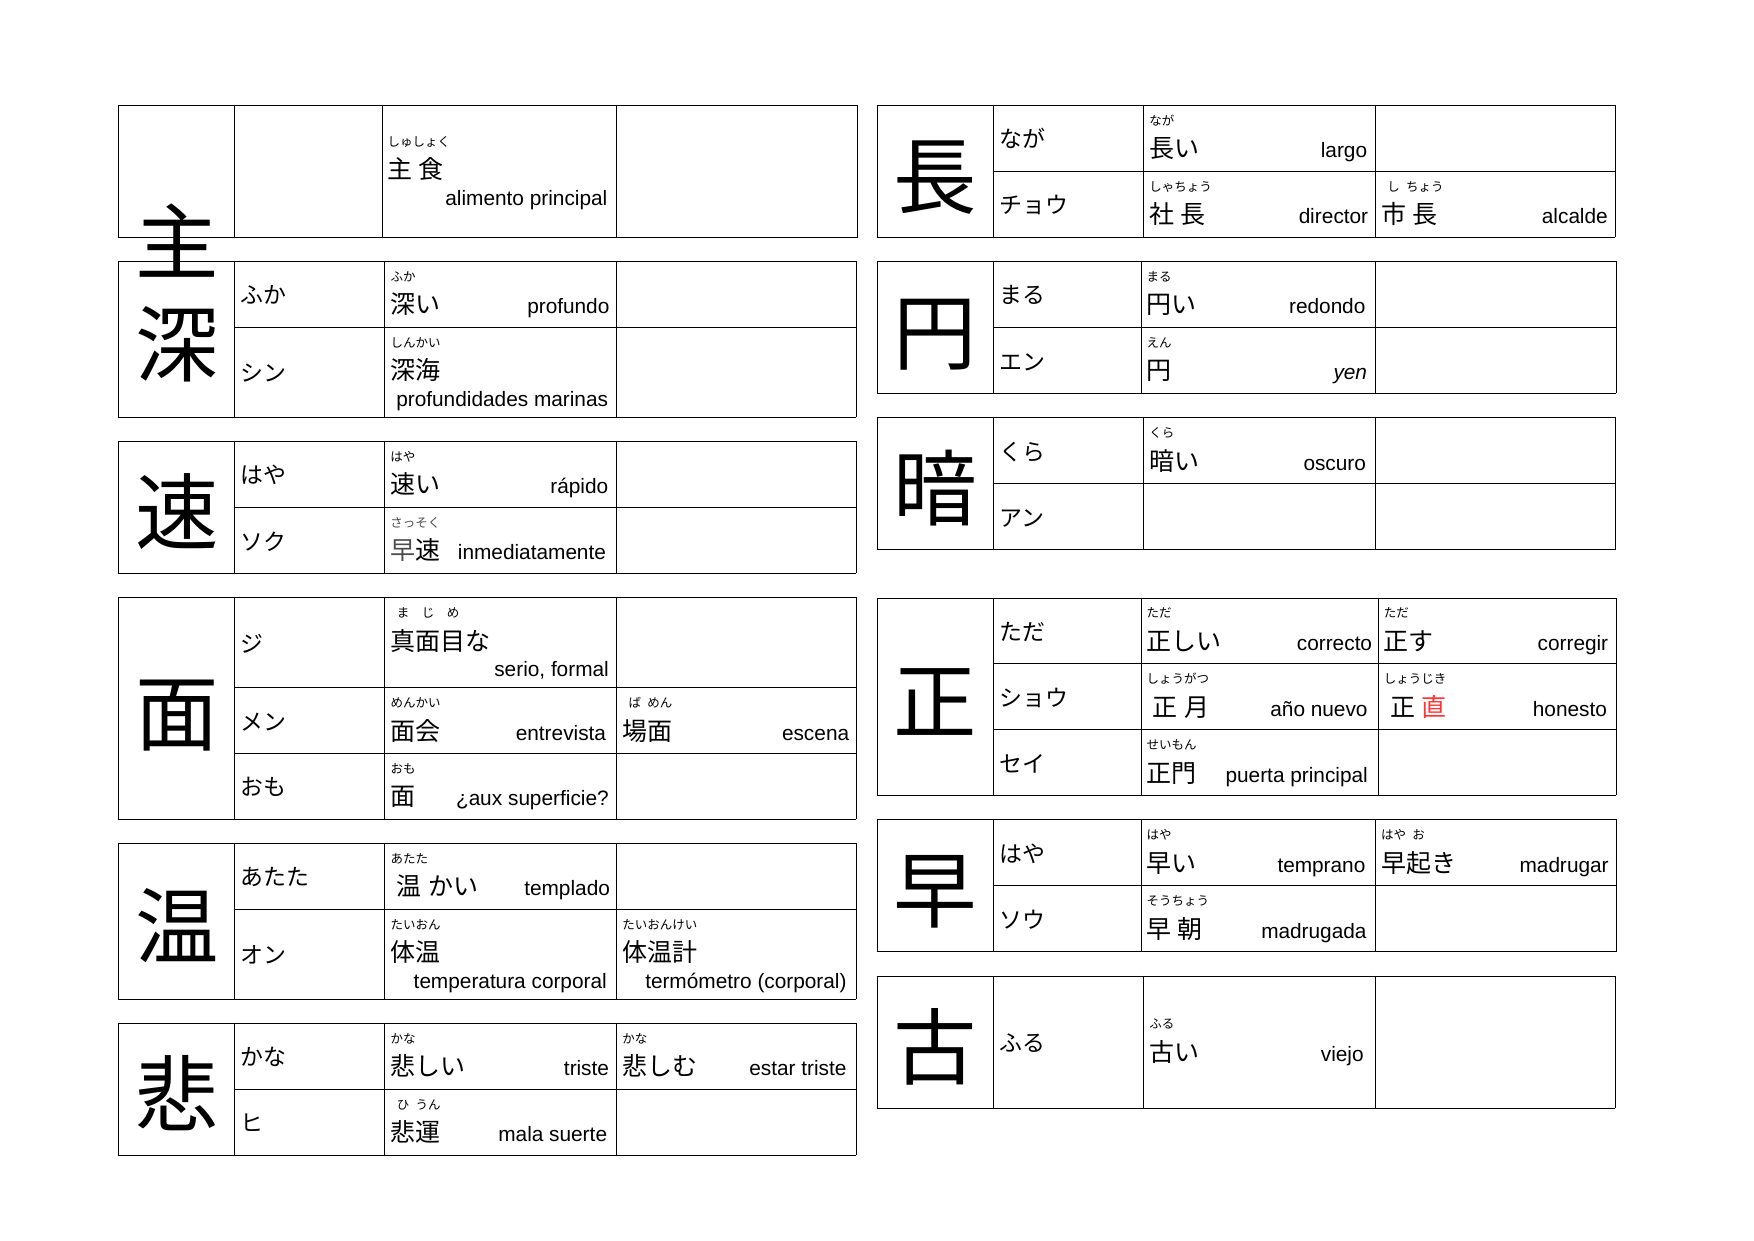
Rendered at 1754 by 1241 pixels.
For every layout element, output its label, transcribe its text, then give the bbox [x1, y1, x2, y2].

table_cell [1376, 484, 1615, 549]
table_header [1376, 106, 1615, 171]
table_header 長 [878, 106, 993, 237]
table_header [617, 844, 856, 909]
table_cell 早そう朝ちょう madrugada [1142, 886, 1375, 951]
table_cell ショウ [994, 664, 1141, 729]
table_header 速はやい rápido [385, 442, 616, 507]
table_header [1376, 262, 1616, 327]
table_header ただ [994, 599, 1141, 663]
table_cell 悲ひ運うん mala suerte [385, 1090, 616, 1155]
table_header 深 [119, 262, 234, 417]
table_header はや [994, 820, 1141, 885]
table_cell [1144, 484, 1375, 549]
table_header [1376, 977, 1615, 1108]
table_cell 場ば面めん escena [617, 688, 856, 753]
table_cell 早さっ速そく inmediatamente [385, 508, 616, 573]
table_cell メン [235, 688, 384, 753]
table_header [1376, 418, 1615, 483]
table_header 真ま面じ目めな serio, formal [385, 598, 616, 687]
table_cell 主しゅ食しょく alimento principal [383, 106, 616, 237]
table_cell 社しゃ長ちょう director [1144, 172, 1375, 237]
table_cell 体たい温おん計けい termómetro (corporal) [617, 910, 856, 999]
table_header 早 [878, 820, 993, 951]
table_header かな [235, 1024, 384, 1089]
table_cell [1379, 730, 1616, 795]
table_header 早はやい temprano [1142, 820, 1375, 885]
table_header 速 [119, 442, 234, 573]
table_cell チョウ [994, 172, 1143, 237]
table_cell シン [235, 328, 384, 417]
table_header 古ふるい viejo [1144, 977, 1375, 1108]
table_header [617, 442, 856, 507]
table_cell [617, 508, 856, 573]
table_header 悲かなしい triste [385, 1024, 616, 1089]
table_header ふか [235, 262, 384, 327]
table_cell エン [994, 328, 1141, 393]
table_header ふる [994, 977, 1143, 1108]
table_cell [617, 106, 857, 237]
table_cell ソク [235, 508, 384, 573]
table_header 面 [119, 598, 234, 819]
table_header ジ [235, 598, 384, 687]
table_cell [1376, 886, 1616, 951]
table_header [617, 262, 856, 327]
table_header 深ふかい profundo [385, 262, 616, 327]
table_cell [617, 1090, 856, 1155]
table_header 悲かなしむ estar triste [617, 1024, 856, 1089]
table_cell セイ [994, 730, 1141, 795]
table_header 温あたたかい templado [385, 844, 616, 909]
table_header 暗くらい oscuro [1144, 418, 1375, 483]
table_cell 正せい門もん puerta principal [1142, 730, 1378, 795]
table_header 正 [878, 599, 993, 795]
table_header 暗 [878, 418, 993, 549]
table_cell 深しん海かい profundidades marinas [385, 328, 616, 417]
table_header 円まるい redondo [1142, 262, 1375, 327]
table_header はや [235, 442, 384, 507]
table_header [617, 598, 856, 687]
table_header 古 [878, 977, 993, 1108]
table_cell おも [235, 754, 384, 819]
table_cell ヒ [235, 1090, 384, 1155]
table_header まる [994, 262, 1141, 327]
table_header 長ながい largo [1144, 106, 1375, 171]
table_cell 正しょう月がつ año nuevo [1142, 664, 1378, 729]
table_cell [617, 328, 856, 417]
table_cell オン [235, 910, 384, 999]
table_cell 体たい温おん temperatura corporal [385, 910, 616, 999]
table_header 温 [119, 844, 234, 999]
table_header なが [994, 106, 1143, 171]
table_cell [617, 754, 856, 819]
table_cell [235, 106, 382, 237]
table_header 悲 [119, 1024, 234, 1155]
table_cell ソウ [994, 886, 1141, 951]
table_header 早はや起おき madrugar [1376, 820, 1616, 885]
table_cell 面めん会かい entrevista [385, 688, 616, 753]
table_header 正ただす corregir [1379, 599, 1616, 663]
table_cell [1376, 328, 1616, 393]
table_header 正ただしい correcto [1142, 599, 1378, 663]
table_cell 円えん yen [1142, 328, 1375, 393]
table_cell アン [994, 484, 1143, 549]
table_header 主 [119, 106, 234, 237]
table_header くら [994, 418, 1143, 483]
table_cell 正しょう直じき honesto [1379, 664, 1616, 729]
table_cell 市し長ちょう alcalde [1376, 172, 1615, 237]
table_header 円 [878, 262, 993, 393]
table_header あたた [235, 844, 384, 909]
table_cell 面おも ¿aux superficie? [385, 754, 616, 819]
